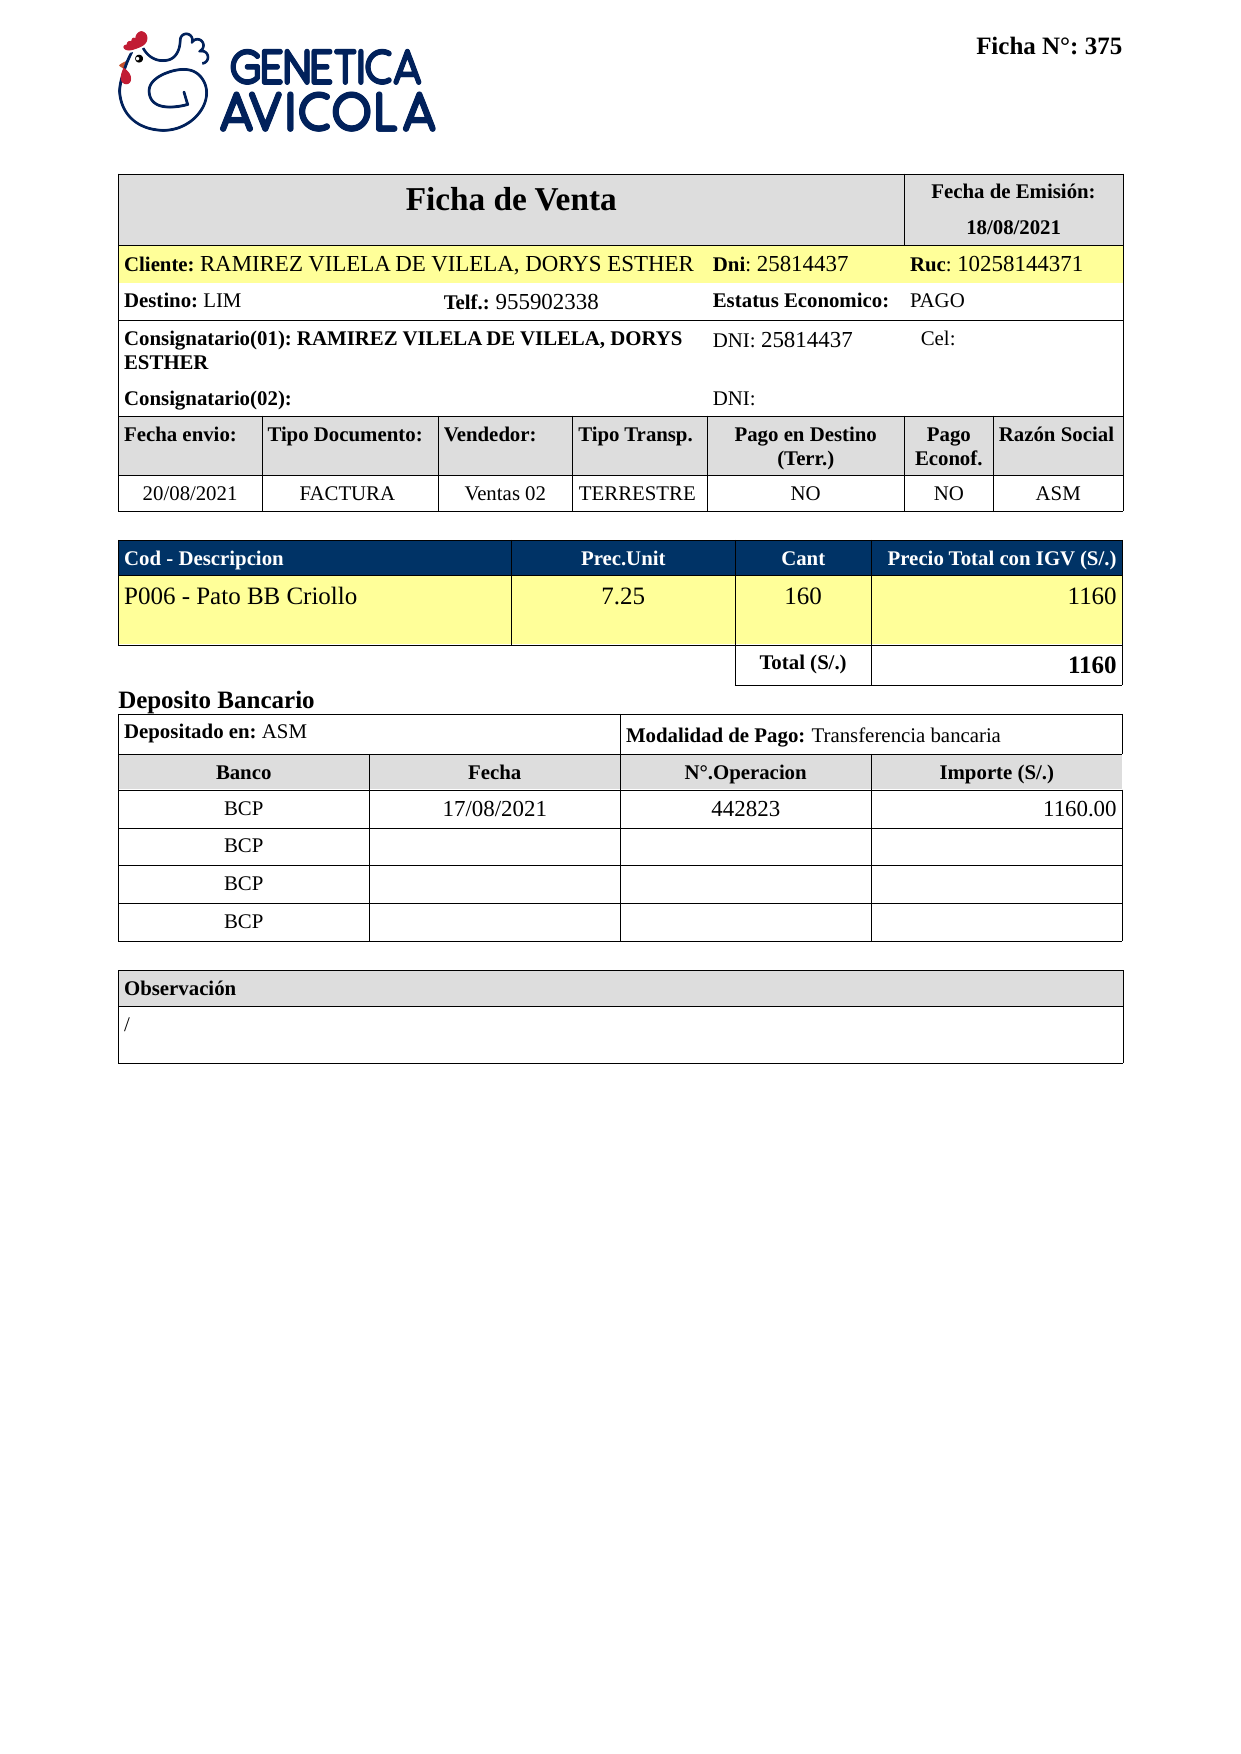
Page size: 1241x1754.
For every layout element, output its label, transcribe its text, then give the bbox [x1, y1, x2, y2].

table_cell DNI: 25814437 [707, 321, 915, 380]
table_cell [872, 904, 1122, 941]
table_cell [621, 904, 871, 941]
table_cell Cliente: RAMIREZ VILELA DE VILELA, DORYS ESTHER [119, 246, 707, 283]
table_header Cod - Descripcion [119, 541, 511, 575]
table_header Fecha de Emisión: [905, 175, 1123, 209]
table_header Modalidad de Pago: Transferencia bancaria [621, 715, 1122, 754]
table_cell Ruc: 10258144371 [904, 246, 1123, 283]
table_cell 1160.00 [872, 791, 1122, 827]
table_cell Pago Econof. [905, 417, 993, 475]
table_cell Ventas 02 [439, 476, 572, 511]
table_cell Fecha [370, 755, 620, 789]
table_cell 442823 [621, 791, 871, 827]
table_cell 20/08/2021 [119, 476, 262, 511]
table_cell Total (S/.) [736, 646, 871, 685]
table_cell NO [905, 476, 993, 511]
table_cell Fecha envio: [119, 417, 262, 475]
table_cell Estatus Economico: [707, 283, 904, 320]
table_cell 1160 [872, 576, 1122, 644]
table_cell NO [708, 476, 904, 511]
table_cell 160 [736, 576, 871, 644]
table_cell Banco [119, 755, 369, 789]
table_cell BCP [119, 904, 369, 941]
table_cell Vendedor: [439, 417, 572, 475]
table_header Prec.Unit [512, 541, 735, 575]
table_cell TERRESTRE [573, 476, 707, 511]
table_cell Tipo Documento: [263, 417, 438, 475]
table_cell BCP [119, 791, 369, 827]
table_header Precio Total con IGV (S/.) [872, 541, 1122, 575]
table_cell Tipo Transp. [573, 417, 707, 475]
table_cell [118, 646, 511, 685]
picture [118, 31, 436, 132]
table_cell [370, 829, 620, 865]
table_cell Destino: LIM [119, 283, 438, 320]
table_cell Consignatario(02): [119, 380, 707, 416]
table_header Ficha de Venta [119, 175, 904, 245]
table_header Observación [119, 971, 1123, 1006]
table_cell Consignatario(01): RAMIREZ VILELA DE VILELA, DORYS ESTHER [119, 321, 707, 380]
table_cell ASM [994, 476, 1123, 511]
table_cell 18/08/2021 [905, 209, 1123, 245]
table_cell [621, 829, 871, 865]
table_cell BCP [119, 829, 369, 865]
table_cell / [119, 1007, 1123, 1063]
table_cell Cel: [915, 321, 1123, 380]
table_cell Telf.: 955902338 [438, 283, 707, 320]
table_cell 1160 [872, 646, 1122, 685]
text Deposito Bancario [118, 685, 1122, 714]
table_cell [370, 866, 620, 903]
table_cell [872, 829, 1122, 865]
table_cell N°.Operacion [621, 755, 871, 789]
table_cell 17/08/2021 [370, 791, 620, 827]
table_header Depositado en: ASM [119, 715, 620, 754]
table_cell [872, 866, 1122, 903]
table_cell [621, 866, 871, 903]
table_cell [511, 646, 735, 685]
table_cell BCP [119, 866, 369, 903]
table_cell P006 - Pato BB Criollo [119, 576, 511, 644]
table_header Cant [736, 541, 871, 575]
table_cell Dni: 25814437 [707, 246, 904, 283]
table_cell DNI: [707, 380, 1123, 416]
table_cell [370, 904, 620, 941]
table_cell Razón Social [994, 417, 1123, 475]
table_cell Pago en Destino (Terr.) [708, 417, 904, 475]
table_cell PAGO [904, 283, 1123, 320]
table_cell 7.25 [512, 576, 735, 644]
table_cell FACTURA [263, 476, 438, 511]
table_cell Importe (S/.) [872, 755, 1122, 789]
